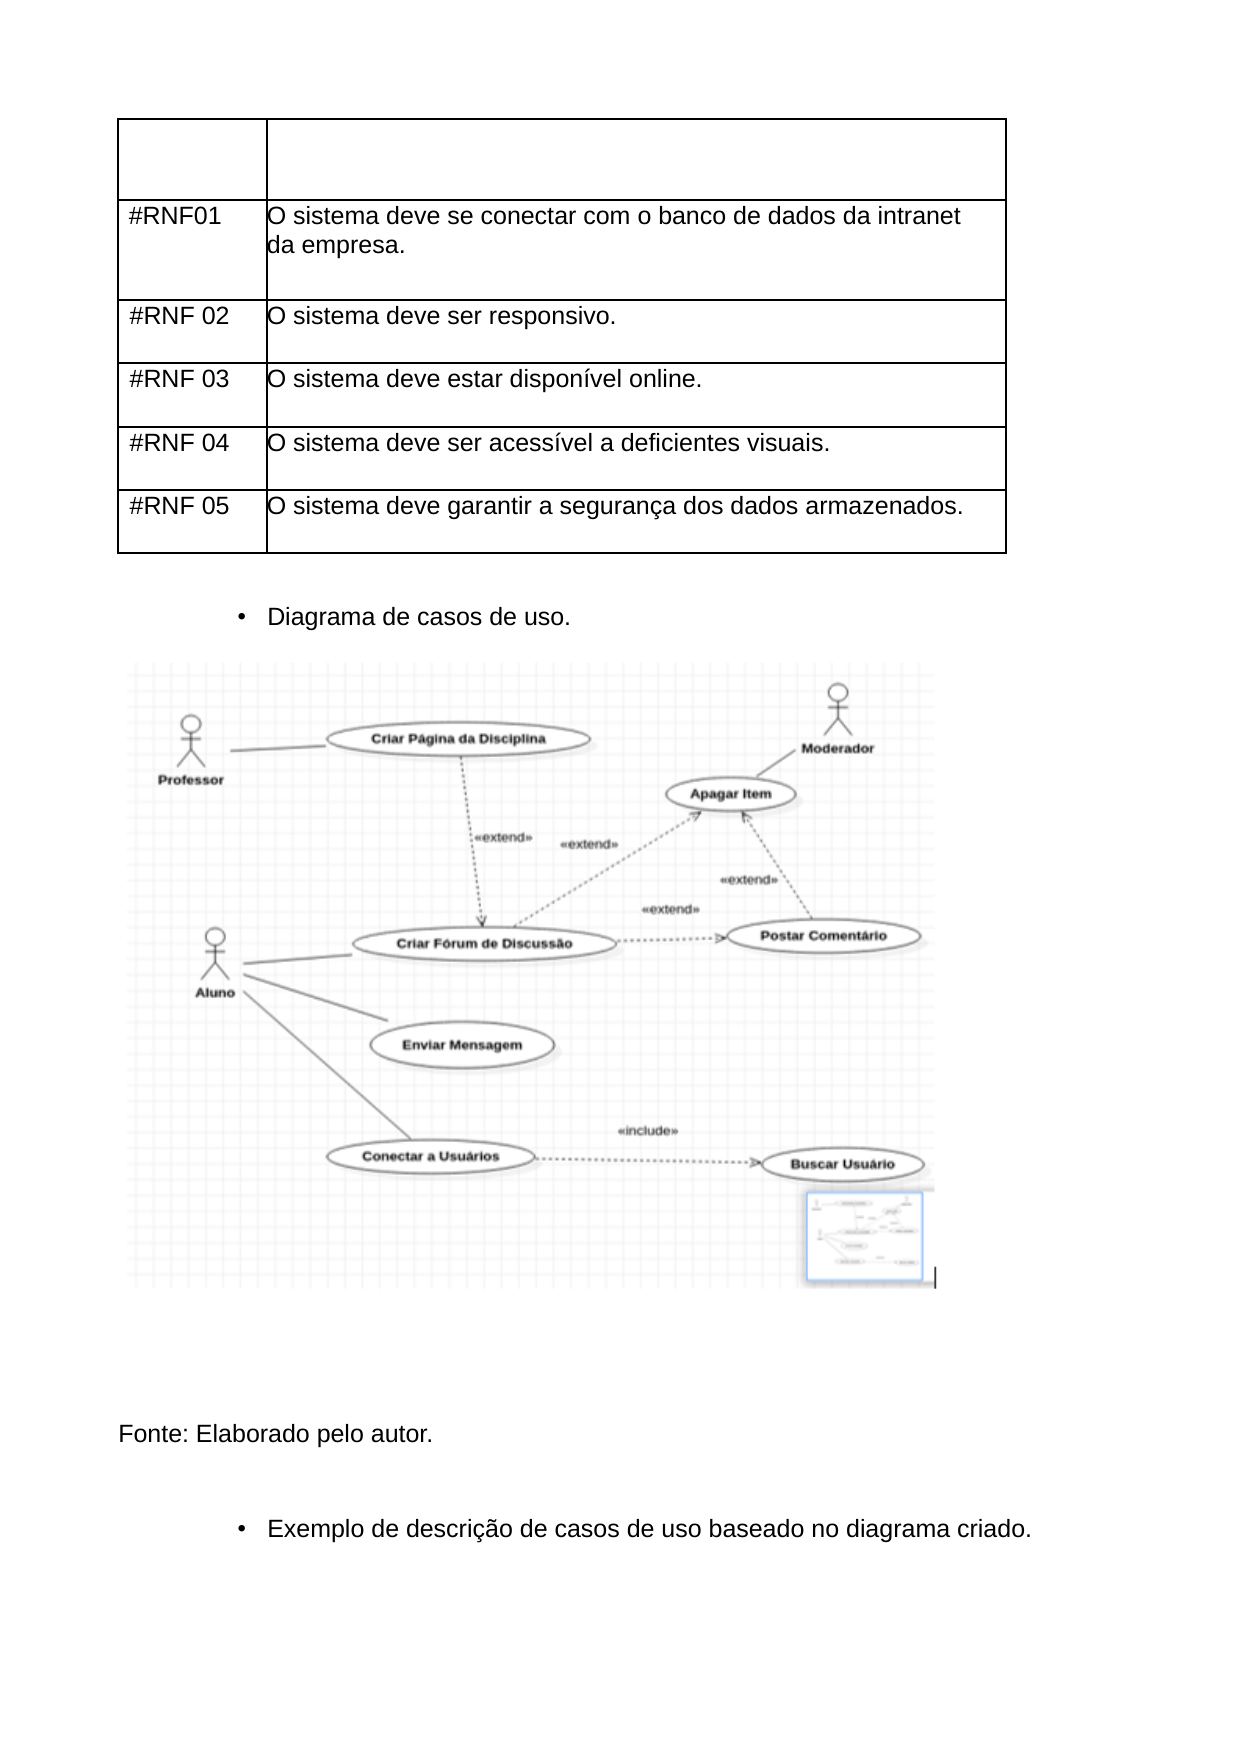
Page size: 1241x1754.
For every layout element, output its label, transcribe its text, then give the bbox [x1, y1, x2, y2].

text Fonte: Elaborado pelo autor. [118, 1419, 1122, 1448]
list Diagrama de casos de uso. [237, 602, 1122, 631]
table_header [268, 120, 1005, 199]
table_cell #RNF01 [119, 201, 266, 299]
table_cell O sistema deve estar disponível online. [268, 364, 1005, 426]
table_cell O sistema deve ser responsivo. [268, 301, 1005, 362]
table_cell #RNF 02 [119, 301, 266, 362]
table_cell #RNF 03 [119, 364, 266, 426]
list Exemplo de descrição de casos de uso baseado no diagrama criado. [237, 1514, 1122, 1543]
table_cell O sistema deve se conectar com o banco de dados da intranet da empresa. [268, 201, 1005, 299]
table_cell O sistema deve ser acessível a deficientes visuais. [268, 428, 1005, 489]
table_cell O sistema deve garantir a segurança dos dados armazenados. [268, 491, 1005, 552]
table_cell #RNF 05 [119, 491, 266, 552]
picture [118, 649, 940, 1300]
table_cell #RNF 04 [119, 428, 266, 489]
table_header [119, 120, 266, 199]
